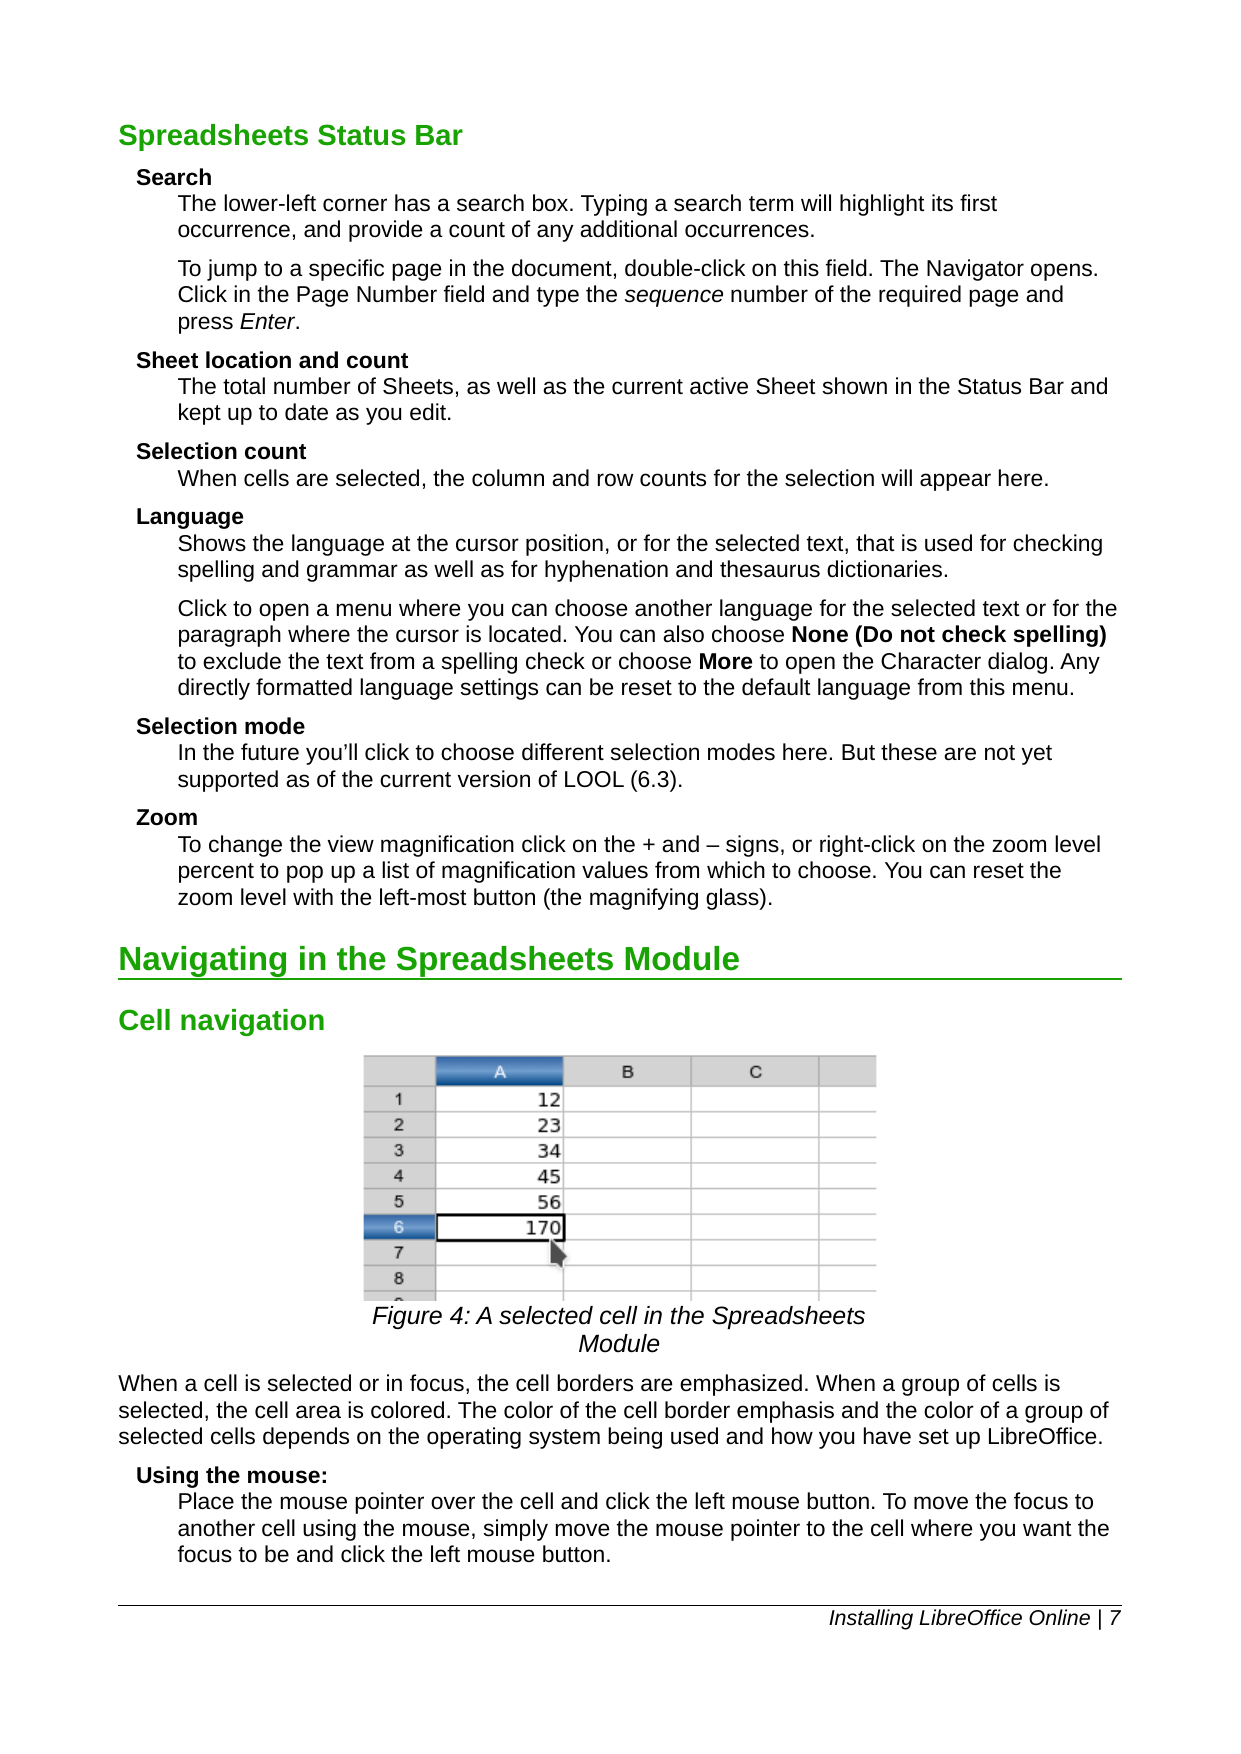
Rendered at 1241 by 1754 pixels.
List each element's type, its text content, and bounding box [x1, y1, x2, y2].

subtitle Cell navigation [118, 1003, 1122, 1037]
text Using the mouse: [136, 1462, 1122, 1488]
text In the future you’ll click to choose different selection modes here. But these are not yet supported as of the current version of LOOL (6.3). [177, 739, 1122, 792]
text Sheet location and count [136, 347, 1122, 373]
subtitle Spreadsheets Status Bar [118, 118, 1122, 152]
text The lower-left corner has a search box. Typing a search term will highlight its first occurrence, and provide a count of any additional occurrences. [177, 190, 1122, 242]
text Search [136, 163, 1122, 190]
text When cells are selected, the column and row counts for the selection will appear here. [177, 464, 1122, 491]
picture [363, 1048, 877, 1301]
text To change the view magnification click on the + and – signs, or right-click on the zoom level percent to pop up a list of magnification values from which to choose. You can reset the zoom level with the left-most button (the magnifying glass). [177, 831, 1122, 910]
text Zoom [136, 804, 1122, 831]
text Place the mouse pointer over the cell and click the left mouse button. To move the focus to another cell using the mouse, simply move the mouse pointer to the cell where you want the focus to be and click the left mouse button. [177, 1488, 1122, 1567]
text Click to open a menu where you can choose another language for the selected text or for the paragraph where the cursor is located. You can also choose None (Do not check spelling) to exclude the text from a spelling check or choose More to open the Character dialog. Any directly formatted language settings can be reset to the default language from this menu. [177, 595, 1122, 700]
text When a cell is selected or in focus, the cell borders are emphasized. When a group of cells is selected, the cell area is colored. The color of the cell border emphasis and the color of a group of selected cells depends on the operating system being used and how you have set up LibreOffice. [118, 1370, 1122, 1449]
text Selection count [136, 438, 1122, 464]
text Language [136, 503, 1122, 530]
text The total number of Sheets, as well as the current active Sheet shown in the Status Bar and kept up to date as you edit. [177, 373, 1122, 426]
subtitle Navigating in the Spreadsheets Module [118, 939, 1122, 978]
text Figure 4: A selected cell in the Spreadsheets Module [353, 1049, 887, 1358]
text Selection mode [136, 713, 1122, 739]
text Shows the language at the cursor position, or for the selected text, that is used for checking spelling and grammar as well as for hyphenation and thesaurus dictionaries. [177, 530, 1122, 582]
text To jump to a specific page in the document, double-click on this field. The Navigator opens. Click in the Page Number field and type the sequence number of the required page and press Enter. [177, 255, 1122, 334]
